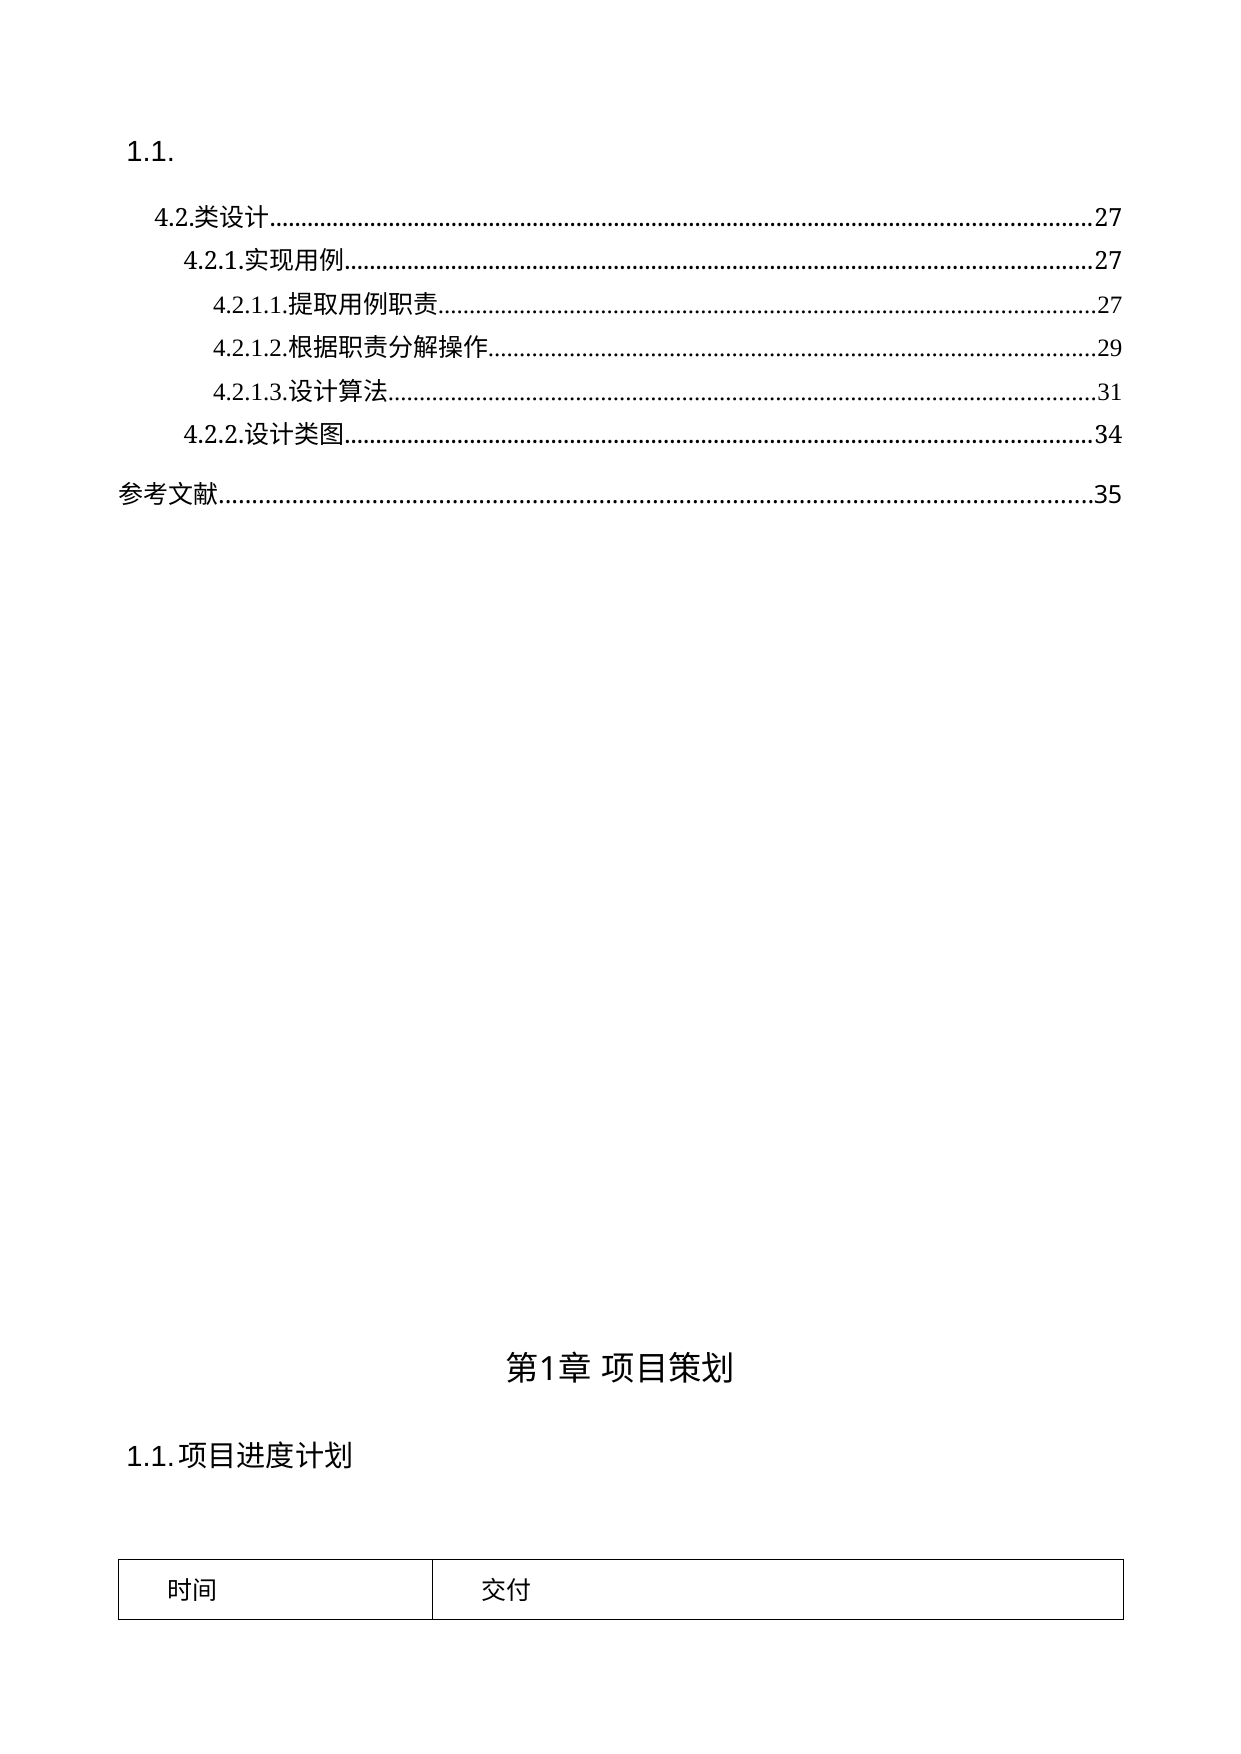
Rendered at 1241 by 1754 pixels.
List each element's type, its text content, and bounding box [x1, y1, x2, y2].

text 4.2.1.3.设计算法 31 [207, 371, 1122, 407]
text 4.2.类设计 27 [148, 197, 1122, 234]
subtitle 项目进度计划 [118, 1433, 1122, 1475]
text 4.2.1.实现用例 27 [177, 241, 1122, 277]
table_header 交付 [433, 1560, 1123, 1619]
text 4.2.1.2.根据职责分解操作 29 [207, 328, 1122, 364]
text 参考文献 35 [118, 474, 1122, 511]
text 4.2.1.1.提取用例职责 27 [207, 284, 1122, 321]
table_header 时间 [119, 1560, 432, 1619]
subtitle 项目策划 [118, 1342, 1122, 1391]
text 4.2.2.设计类图 34 [177, 414, 1122, 451]
